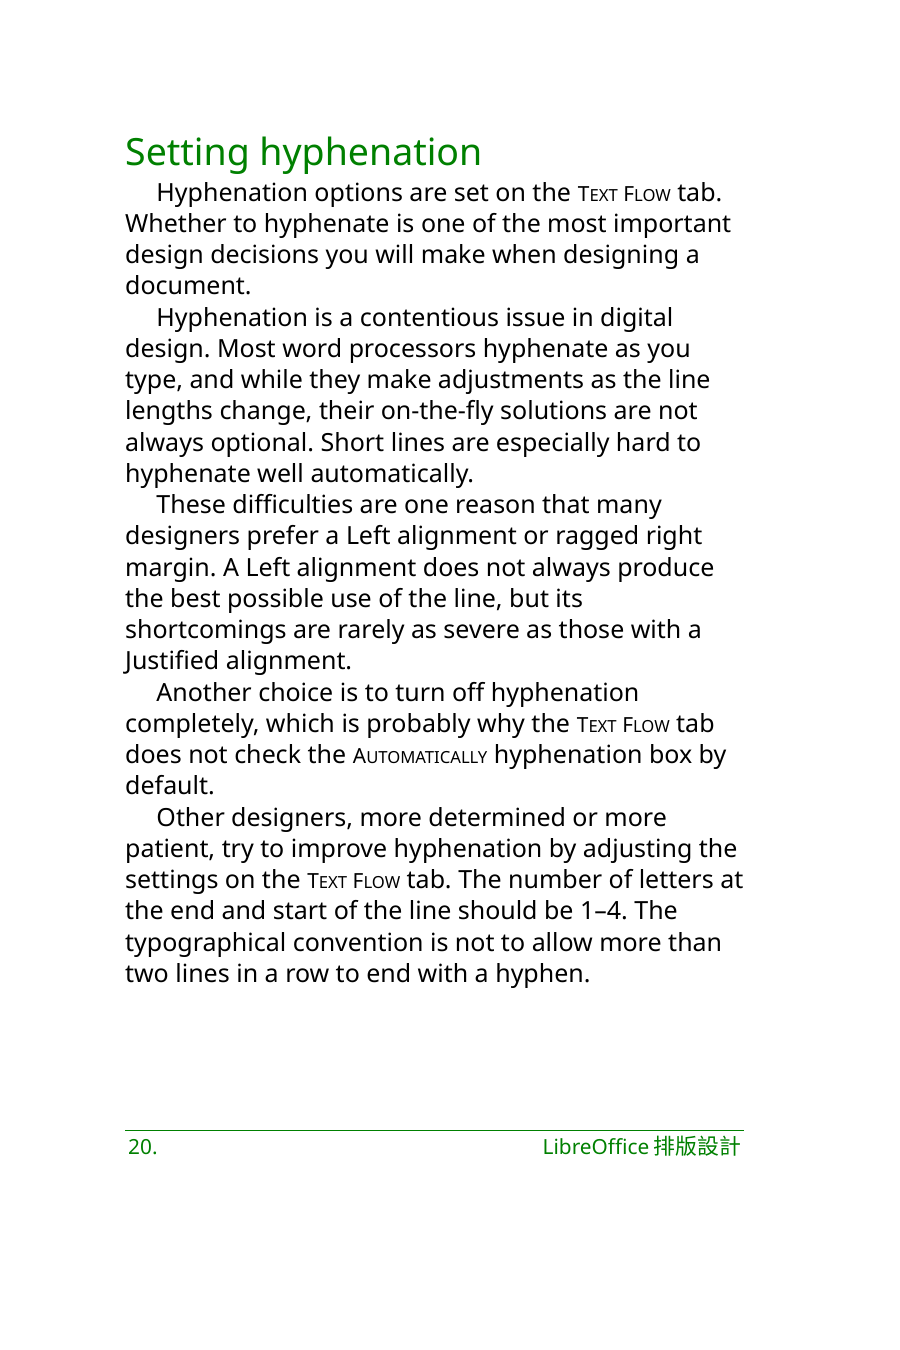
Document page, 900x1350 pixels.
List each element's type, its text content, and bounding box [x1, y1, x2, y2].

text Hyphenation is a contentious issue in digital design. Most word processors hyphenate as you type, and while they make adjustments as the line lengths change, their on-the-fly solutions are not always optional. Short lines are especially hard to hyphenate well automatically. [125, 301, 744, 488]
subtitle Setting hyphenation [125, 125, 744, 176]
text Other designers, more determined or more patient, try to improve hyphenation by adjusting the settings on the Text Flow tab. The number of letters at the end and start of the line should be 1–4. The typographical convention is not to allow more than two lines in a row to end with a hyphen. [125, 801, 744, 988]
text Hyphenation options are set on the Text Flow tab. Whether to hyphenate is one of the most important design decisions you will make when designing a document. [125, 176, 744, 301]
text Another choice is to turn off hyphenation completely, which is probably why the Text Flow tab does not check the Automatically hyphenation box by default. [125, 676, 744, 801]
text These difficulties are one reason that many designers prefer a Left alignment or ragged right margin. A Left alignment does not always produce the best possible use of the line, but its shortcomings are rarely as severe as those with a Justified alignment. [125, 488, 744, 676]
